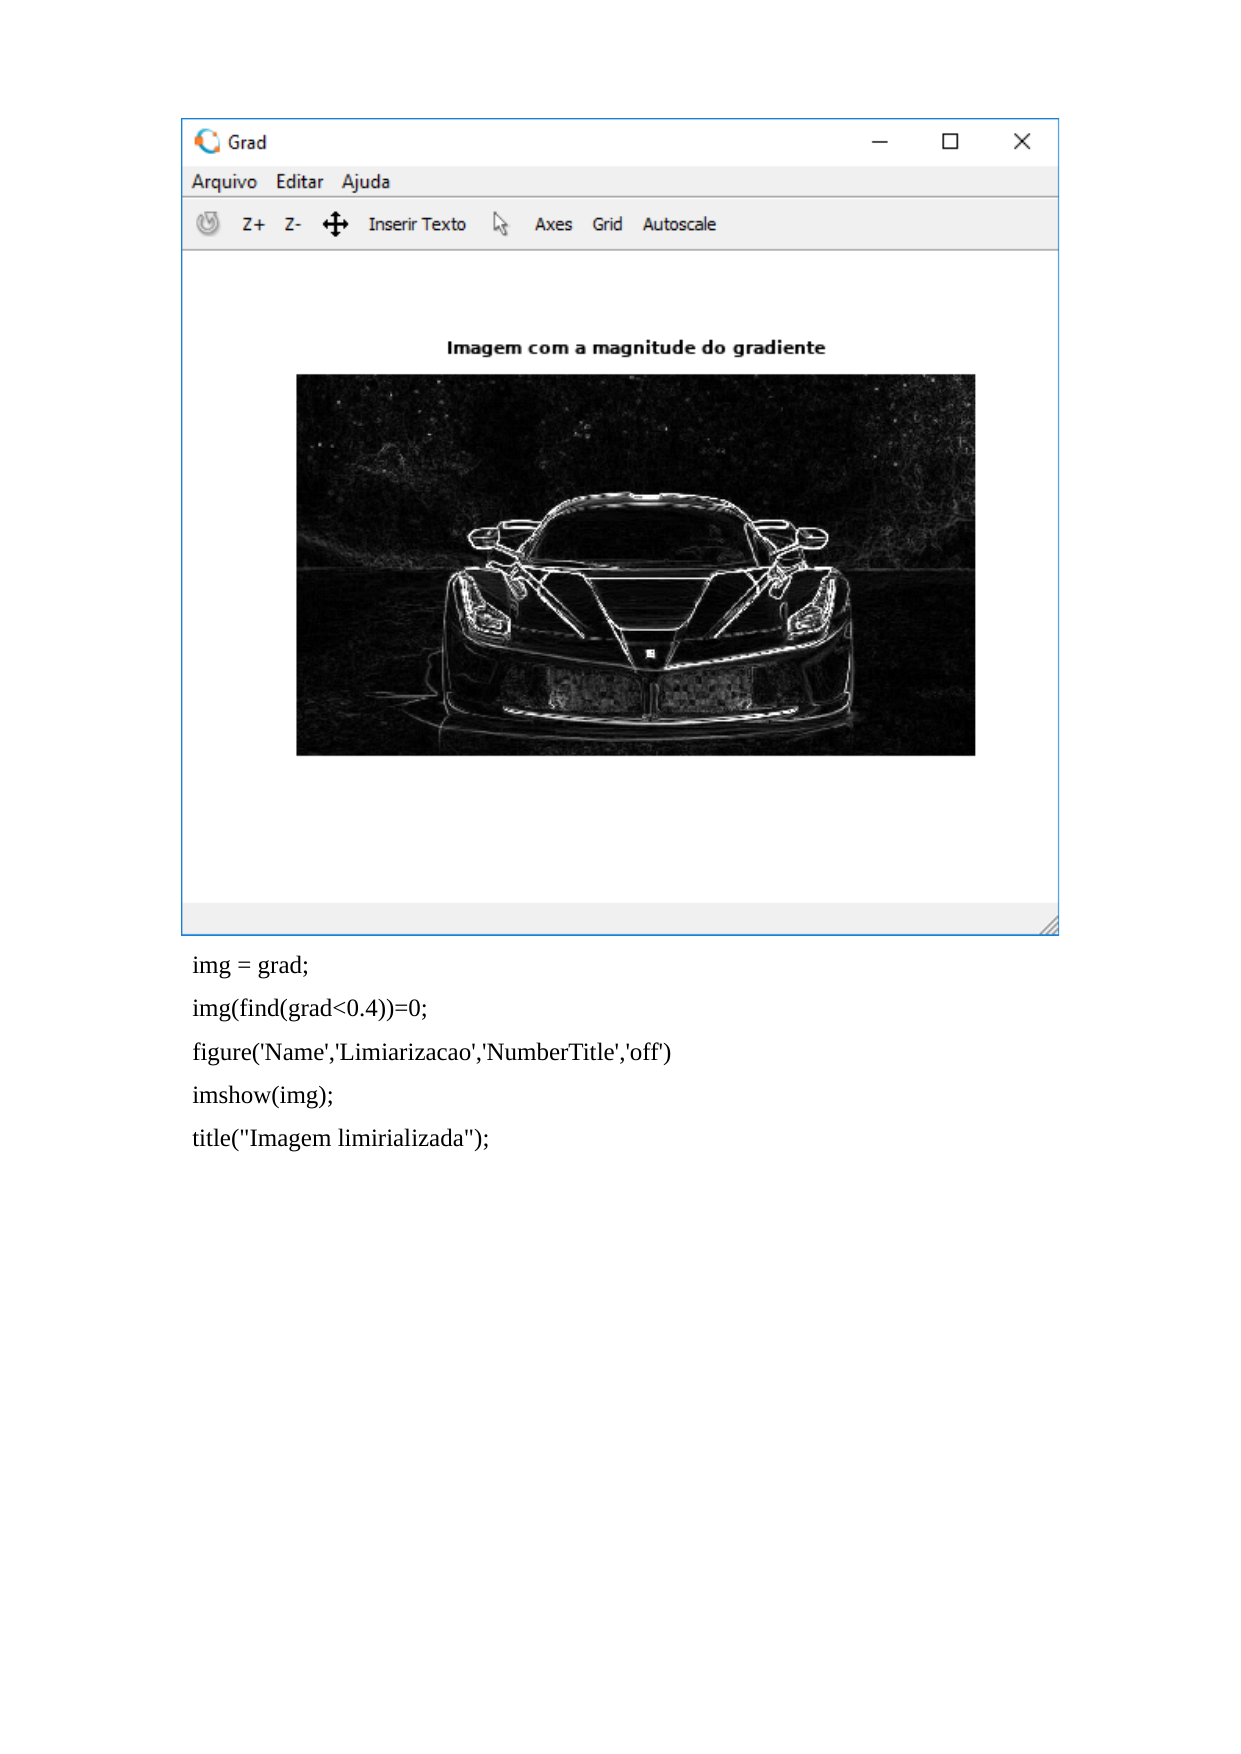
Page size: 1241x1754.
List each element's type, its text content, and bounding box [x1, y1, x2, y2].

picture [181, 118, 1060, 936]
text figure('Name','Limiarizacao','NumberTitle','off') [118, 1037, 1122, 1065]
text img(find(grad<0.4))=0; [118, 993, 1122, 1022]
text imshow(img); [118, 1080, 1122, 1109]
text title("Imagem limirializada"); [118, 1123, 1122, 1152]
text img = grad; [118, 950, 1122, 979]
